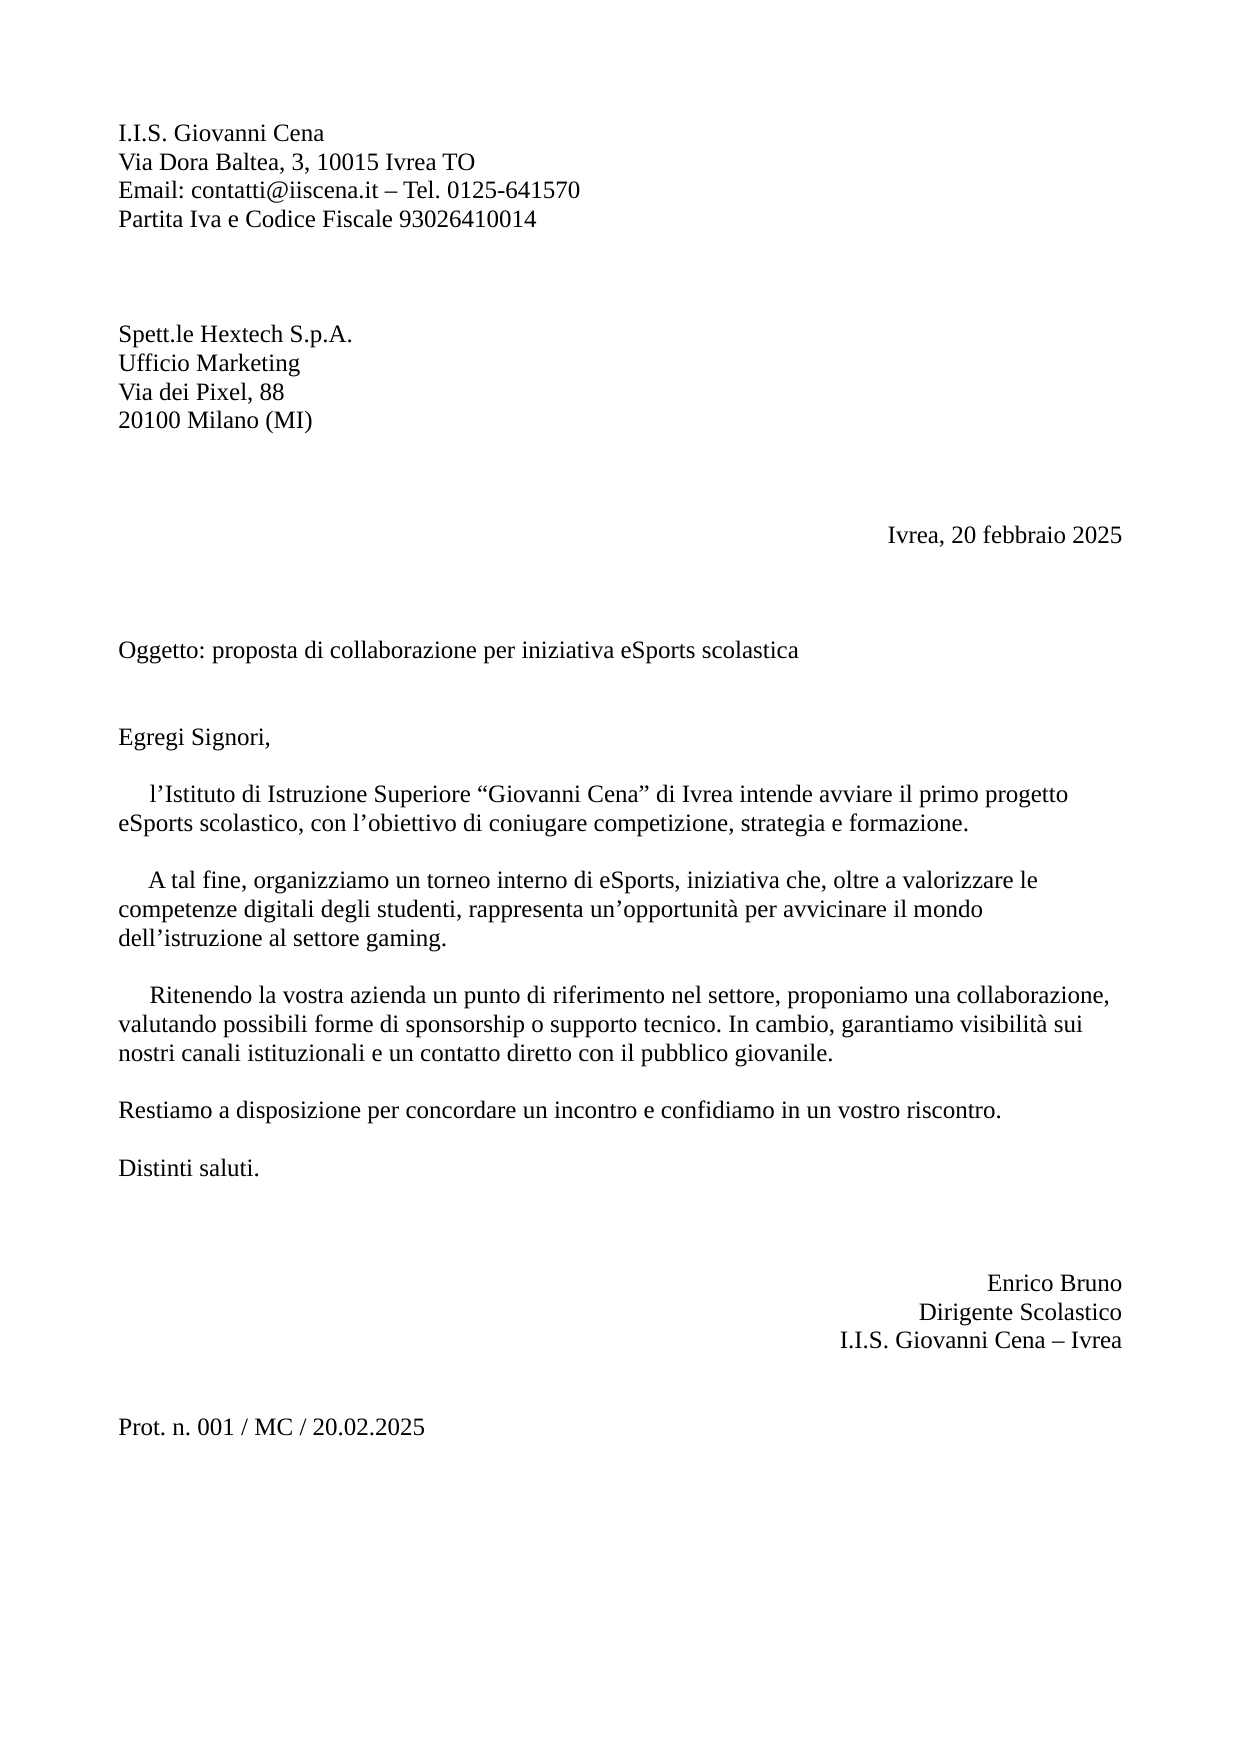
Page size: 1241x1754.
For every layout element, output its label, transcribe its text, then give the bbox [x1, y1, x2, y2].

text l’Istituto di Istruzione Superiore “Giovanni Cena” di Ivrea intende avviare il primo progetto eSports scolastico, con l’obiettivo di coniugare competizione, strategia e formazione. [118, 779, 1122, 837]
text Spett.le Hextech S.p.A. [118, 319, 1122, 348]
text Ritenendo la vostra azienda un punto di riferimento nel settore, proponiamo una collaborazione, valutando possibili forme di sponsorship o supporto tecnico. In cambio, garantiamo visibilità sui nostri canali istituzionali e un contatto diretto con il pubblico giovanile. [118, 981, 1122, 1067]
text 20100 Milano (MI) [118, 406, 1122, 434]
text Ivrea, 20 febbraio 2025 [118, 521, 1122, 549]
text Via dei Pixel, 88 [118, 377, 1122, 406]
text Distinti saluti. [118, 1153, 1122, 1182]
text Partita Iva e Codice Fiscale 93026410014 [118, 204, 1122, 233]
text A tal fine, organizziamo un torneo interno di eSports, iniziativa che, oltre a valorizzare le competenze digitali degli studenti, rappresenta un’opportunità per avvicinare il mondo dell’istruzione al settore gaming. [118, 866, 1122, 952]
text Prot. n. 001 / MC / 20.02.2025 [118, 1412, 1122, 1441]
text I.I.S. Giovanni Cena – Ivrea [118, 1326, 1122, 1354]
text Email: contatti@iiscena.it – Tel. 0125-641570 [118, 176, 1122, 204]
text Enrico Bruno [118, 1268, 1122, 1297]
text Oggetto: proposta di collaborazione per iniziativa eSports scolastica [118, 636, 1122, 664]
text Restiamo a disposizione per concordare un incontro e confidiamo in un vostro riscontro. [118, 1096, 1122, 1124]
text Ufficio Marketing [118, 348, 1122, 377]
text I.I.S. Giovanni Cena [118, 118, 1122, 147]
text Egregi Signori, [118, 722, 1122, 751]
text Via Dora Baltea, 3, 10015 Ivrea TO [118, 147, 1122, 176]
text Dirigente Scolastico [118, 1297, 1122, 1326]
